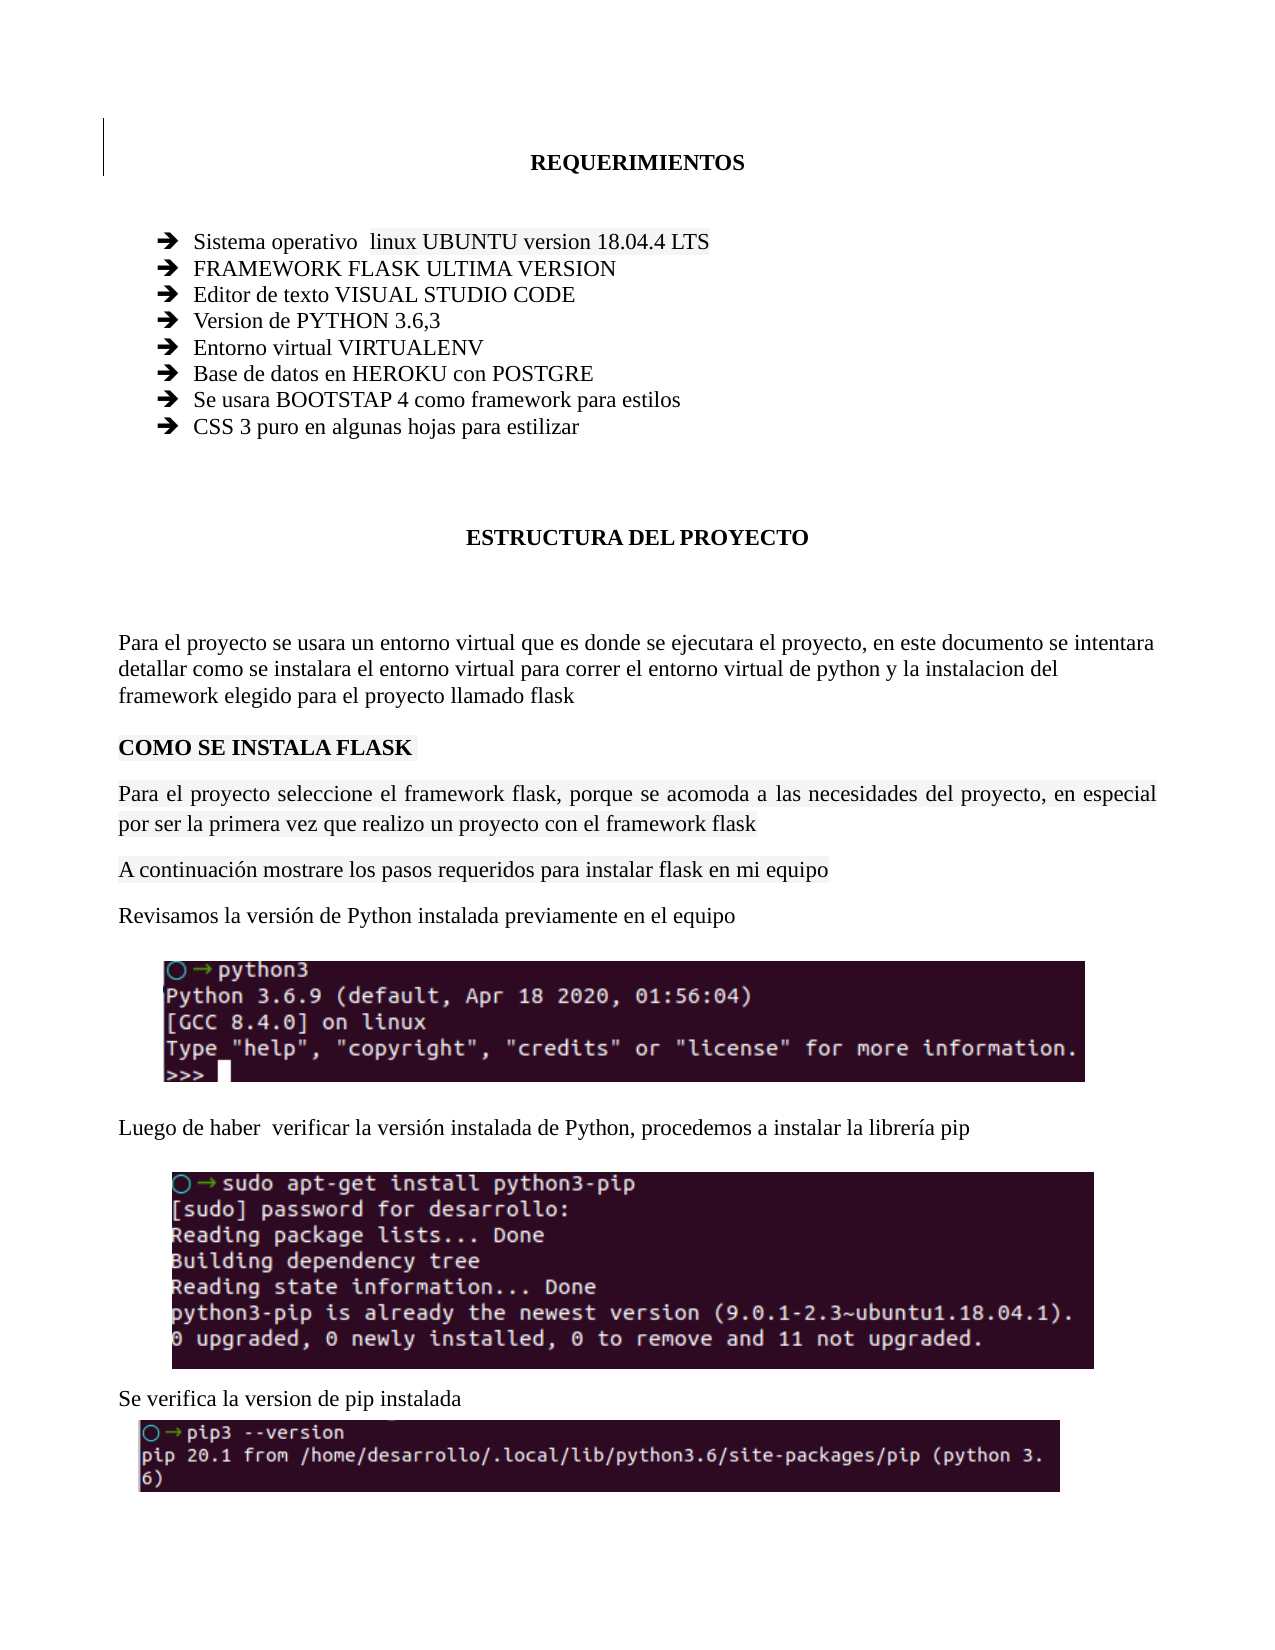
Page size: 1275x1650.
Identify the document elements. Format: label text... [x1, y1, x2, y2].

list Version de PYTHON 3.6,3 [156, 307, 1157, 334]
picture [163, 961, 1085, 1082]
picture [172, 1172, 1094, 1369]
text ESTRUCTURA DEL PROYECTO [118, 524, 1157, 550]
text REQUERIMIENTOS [118, 118, 1157, 147]
picture [138, 1420, 1060, 1492]
text COMO SE INSTALA FLASK [118, 734, 1157, 761]
list Se usara BOOTSTAP 4 como framework para estilos [156, 386, 1157, 413]
list Sistema operativo linux UBUNTU version 18.04.4 LTS [156, 228, 1157, 255]
list FRAMEWORK FLASK ULTIMA VERSION [156, 255, 1157, 281]
text Revisamos la versión de Python instalada previamente en el equipo [118, 902, 1157, 928]
text Se verifica la version de pip instalada [118, 1386, 1157, 1412]
text Para el proyecto seleccione el framework flask, porque se acomoda a las necesidades del proyecto, en especial por ser la primera vez que realizo un proyecto con el framework flask [118, 780, 1157, 837]
list Entorno virtual VIRTUALENV [156, 334, 1157, 360]
list Base de datos en HEROKU con POSTGRE [156, 360, 1157, 386]
text Para el proyecto se usara un entorno virtual que es donde se ejecutara el proyecto, en este documento se intentara detallar como se instalara el entorno virtual para correr el entorno virtual de python y la instalacion del framework elegido para el proyecto llamado flask [118, 629, 1157, 708]
list CSS 3 puro en algunas hojas para estilizar [156, 413, 1157, 439]
list Editor de texto VISUAL STUDIO CODE [156, 281, 1157, 307]
text Luego de haber verificar la versión instalada de Python, procedemos a instalar la librería pip [118, 1114, 1157, 1140]
text A continuación mostrare los pasos requeridos para instalar flask en mi equipo [118, 856, 1157, 883]
